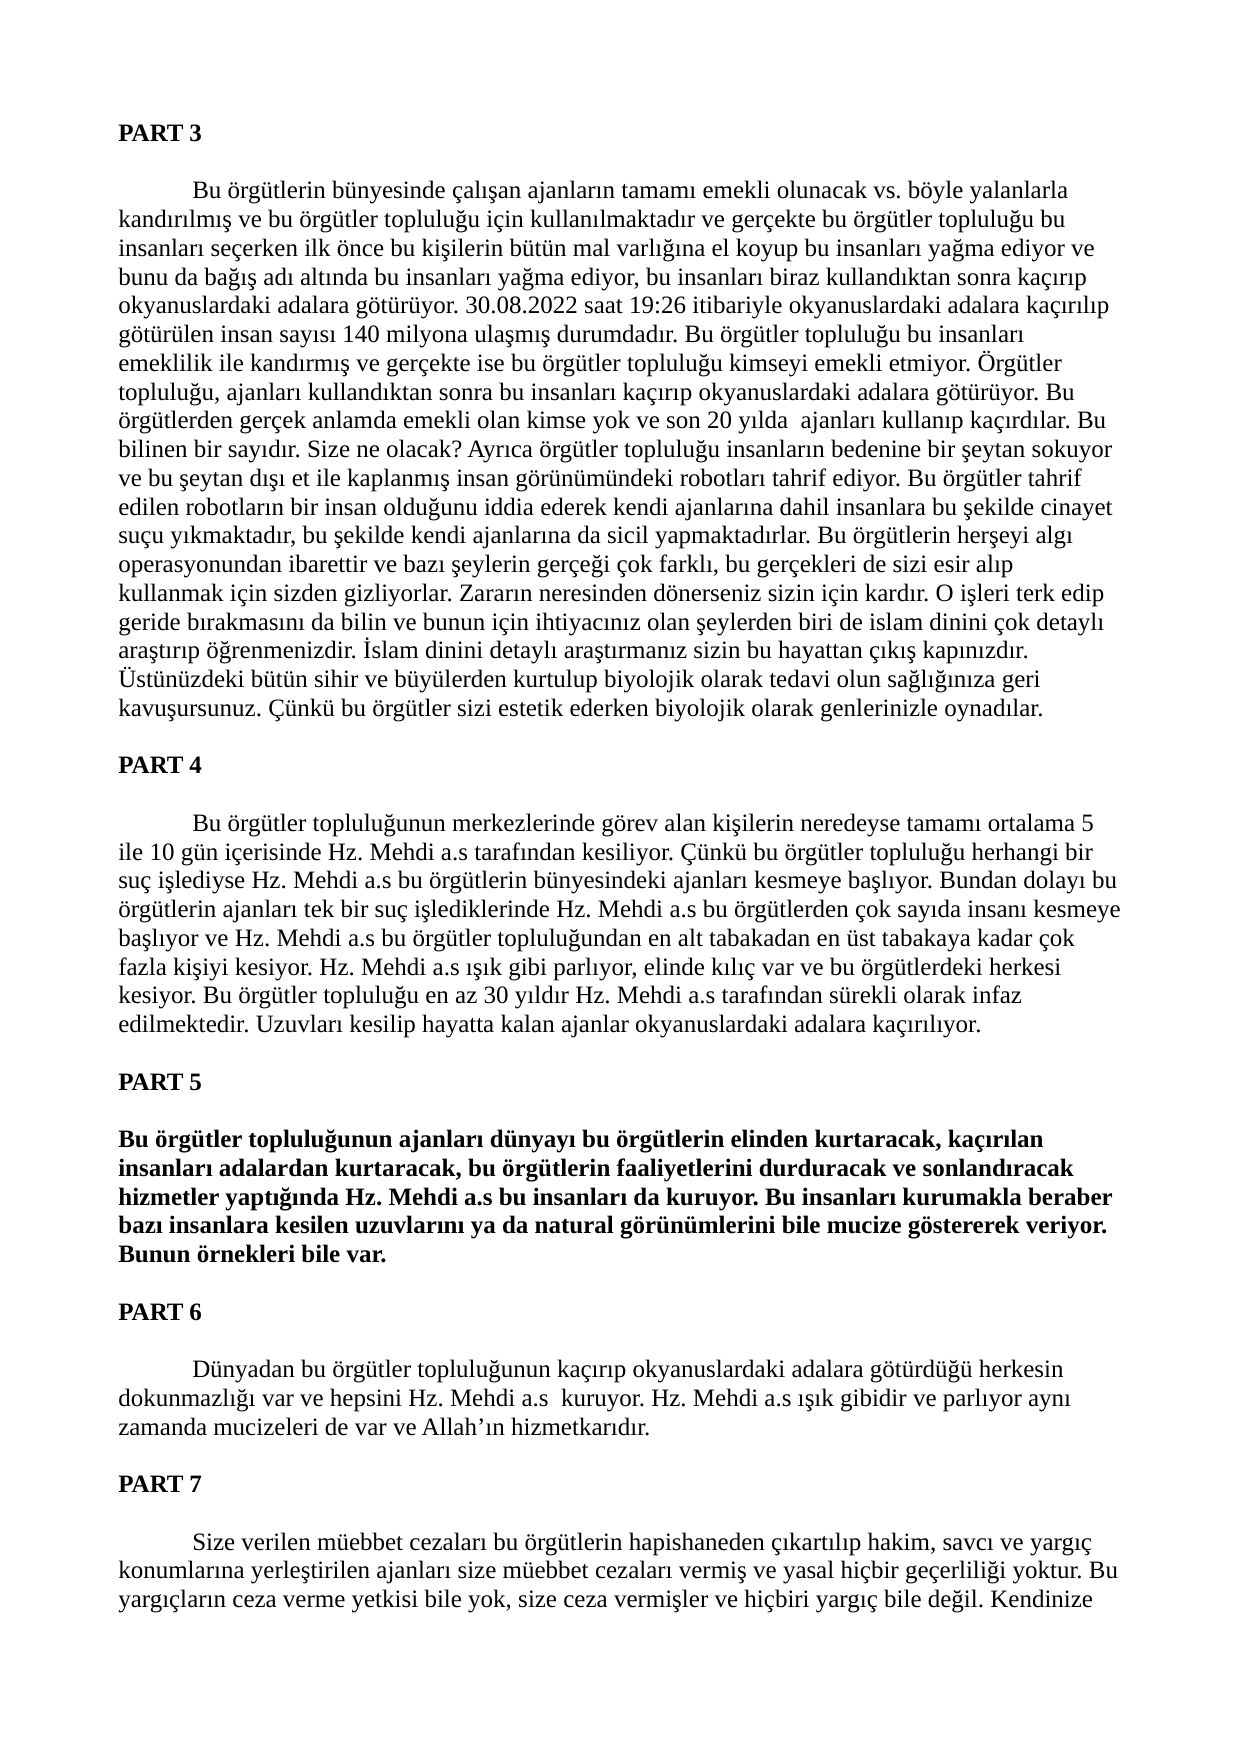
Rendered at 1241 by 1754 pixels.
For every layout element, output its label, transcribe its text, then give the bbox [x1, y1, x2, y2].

text Size verilen müebbet cezaları bu örgütlerin hapishaneden çıkartılıp hakim, savcı ve yargıç konumlarına yerleştirilen ajanları size müebbet cezaları vermiş ve yasal hiçbir geçerliliği yoktur. Bu yargıçların ceza verme yetkisi bile yok, size ceza vermişler ve hiçbiri yargıç bile değil. Kendinize [118, 1527, 1122, 1613]
text PART 5 [118, 1067, 1122, 1096]
text PART 3 [118, 118, 1122, 147]
text Dünyadan bu örgütler topluluğunun kaçırıp okyanuslardaki adalara götürdüğü herkesin dokunmazlığı var ve hepsini Hz. Mehdi a.s kuruyor. Hz. Mehdi a.s ışık gibidir ve parlıyor aynı zamanda mucizeleri de var ve Allah’ın hizmetkarıdır. [118, 1354, 1122, 1441]
text Bu örgütler topluluğunun merkezlerinde görev alan kişilerin neredeyse tamamı ortalama 5 ile 10 gün içerisinde Hz. Mehdi a.s tarafından kesiliyor. Çünkü bu örgütler topluluğu herhangi bir suç işlediyse Hz. Mehdi a.s bu örgütlerin bünyesindeki ajanları kesmeye başlıyor. Bundan dolayı bu örgütlerin ajanları tek bir suç işlediklerinde Hz. Mehdi a.s bu örgütlerden çok sayıda insanı kesmeye başlıyor ve Hz. Mehdi a.s bu örgütler topluluğundan en alt tabakadan en üst tabakaya kadar çok fazla kişiyi kesiyor. Hz. Mehdi a.s ışık gibi parlıyor, elinde kılıç var ve bu örgütlerdeki herkesi kesiyor. Bu örgütler topluluğu en az 30 yıldır Hz. Mehdi a.s tarafından sürekli olarak infaz edilmektedir. Uzuvları kesilip hayatta kalan ajanlar okyanuslardaki adalara kaçırılıyor. [118, 808, 1122, 1038]
text PART 6 [118, 1297, 1122, 1326]
text PART 7 [118, 1469, 1122, 1498]
text PART 4 [118, 751, 1122, 779]
text Bu örgütler topluluğunun ajanları dünyayı bu örgütlerin elinden kurtaracak, kaçırılan insanları adalardan kurtaracak, bu örgütlerin faaliyetlerini durduracak ve sonlandıracak hizmetler yaptığında Hz. Mehdi a.s bu insanları da kuruyor. Bu insanları kurumakla beraber bazı insanlara kesilen uzuvlarını ya da natural görünümlerini bile mucize göstererek veriyor. Bunun örnekleri bile var. [118, 1124, 1122, 1268]
text Bu örgütlerin bünyesinde çalışan ajanların tamamı emekli olunacak vs. böyle yalanlarla kandırılmış ve bu örgütler topluluğu için kullanılmaktadır ve gerçekte bu örgütler topluluğu bu insanları seçerken ilk önce bu kişilerin bütün mal varlığına el koyup bu insanları yağma ediyor ve bunu da bağış adı altında bu insanları yağma ediyor, bu insanları biraz kullandıktan sonra kaçırıp okyanuslardaki adalara götürüyor. 30.08.2022 saat 19:26 itibariyle okyanuslardaki adalara kaçırılıp götürülen insan sayısı 140 milyona ulaşmış durumdadır. Bu örgütler topluluğu bu insanları emeklilik ile kandırmış ve gerçekte ise bu örgütler topluluğu kimseyi emekli etmiyor. Örgütler topluluğu, ajanları kullandıktan sonra bu insanları kaçırıp okyanuslardaki adalara götürüyor. Bu örgütlerden gerçek anlamda emekli olan kimse yok ve son 20 yılda ajanları kullanıp kaçırdılar. Bu bilinen bir sayıdır. Size ne olacak? Ayrıca örgütler topluluğu insanların bedenine bir şeytan sokuyor ve bu şeytan dışı et ile kaplanmış insan görünümündeki robotları tahrif ediyor. Bu örgütler tahrif edilen robotların bir insan olduğunu iddia ederek kendi ajanlarına dahil insanlara bu şekilde cinayet suçu yıkmaktadır, bu şekilde kendi ajanlarına da sicil yapmaktadırlar. Bu örgütlerin herşeyi algı operasyonundan ibarettir ve bazı şeylerin gerçeği çok farklı, bu gerçekleri de sizi esir alıp kullanmak için sizden gizliyorlar. Zararın neresinden dönerseniz sizin için kardır. O işleri terk edip geride bırakmasını da bilin ve bunun için ihtiyacınız olan şeylerden biri de islam dinini çok detaylı araştırıp öğrenmenizdir. İslam dinini detaylı araştırmanız sizin bu hayattan çıkış kapınızdır. Üstünüzdeki bütün sihir ve büyülerden kurtulup biyolojik olarak tedavi olun sağlığınıza geri kavuşursunuz. Çünkü bu örgütler sizi estetik ederken biyolojik olarak genlerinizle oynadılar. [118, 176, 1122, 722]
